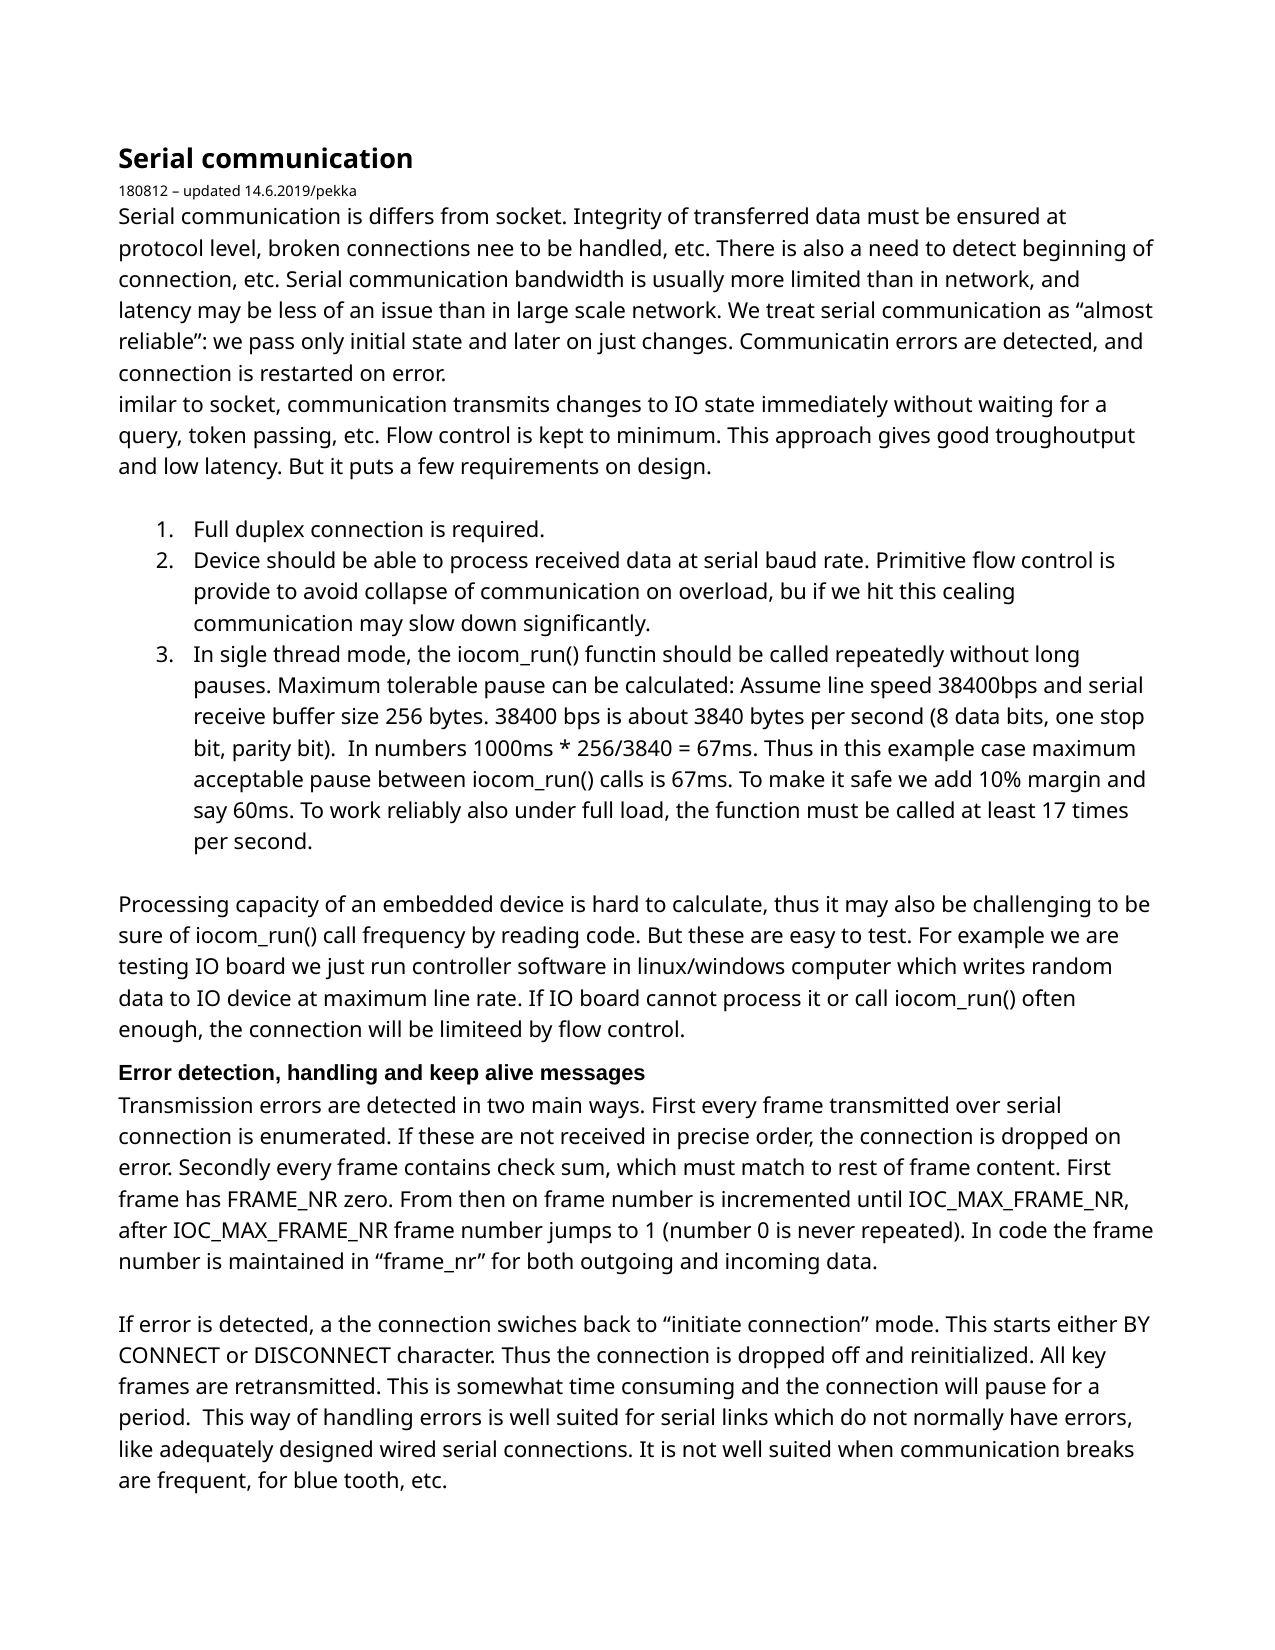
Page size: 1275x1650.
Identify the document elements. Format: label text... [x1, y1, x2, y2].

subtitle Serial communication [118, 139, 1157, 176]
text Transmission errors are detected in two main ways. First every frame transmitted over serial connection is enumerated. If these are not received in precise order, the connection is dropped on error. Secondly every frame contains check sum, which must match to rest of frame content. First frame has FRAME_NR zero. From then on frame number is incremented until IOC_MAX_FRAME_NR, after IOC_MAX_FRAME_NR frame number jumps to 1 (number 0 is never repeated). In code the frame number is maintained in “frame_nr” for both outgoing and incoming data. [118, 1090, 1157, 1276]
text Processing capacity of an embedded device is hard to calculate, thus it may also be challenging to be sure of iocom_run() call frequency by reading code. But these are easy to test. For example we are testing IO board we just run controller software in linux/windows computer which writes random data to IO device at maximum line rate. If IO board cannot process it or call iocom_run() often enough, the connection will be limiteed by flow control. [118, 889, 1157, 1044]
text imilar to socket, communication transmits changes to IO state immediately without waiting for a query, token passing, etc. Flow control is kept to minimum. This approach gives good troughoutput and low latency. But it puts a few requirements on design. [118, 389, 1157, 481]
list Device should be able to process received data at serial baud rate. Primitive flow control is provide to avoid collapse of communication on overload, bu if we hit this cealing communication may slow down significantly. [156, 545, 1157, 637]
list Full duplex connection is required. [156, 514, 1157, 544]
text If error is detected, a the connection swiches back to “initiate connection” mode. This starts either BY CONNECT or DISCONNECT character. Thus the connection is dropped off and reinitialized. All key frames are retransmitted. This is somewhat time consuming and the connection will pause for a period. This way of handling errors is well suited for serial links which do not normally have errors, like adequately designed wired serial connections. It is not well suited when communication breaks are frequent, for blue tooth, etc. [118, 1308, 1157, 1494]
text 180812 – updated 14.6.2019/pekka [118, 181, 1157, 200]
list In sigle thread mode, the iocom_run() functin should be called repeatedly without long pauses. Maximum tolerable pause can be calculated: Assume line speed 38400bps and serial receive buffer size 256 bytes. 38400 bps is about 3840 bytes per second (8 data bits, one stop bit, parity bit). In numbers 1000ms * 256/3840 = 67ms. Thus in this example case maximum acceptable pause between iocom_run() calls is 67ms. To make it safe we add 10% margin and say 60ms. To work reliably also under full load, the function must be called at least 17 times per second. [156, 639, 1157, 856]
subtitle Error detection, handling and keep alive messages [118, 1060, 1157, 1085]
text Serial communication is differs from socket. Integrity of transferred data must be ensured at protocol level, broken connections nee to be handled, etc. There is also a need to detect beginning of connection, etc. Serial communication bandwidth is usually more limited than in network, and latency may be less of an issue than in large scale network. We treat serial communication as “almost reliable”: we pass only initial state and later on just changes. Communicatin errors are detected, and connection is restarted on error. [118, 201, 1157, 387]
